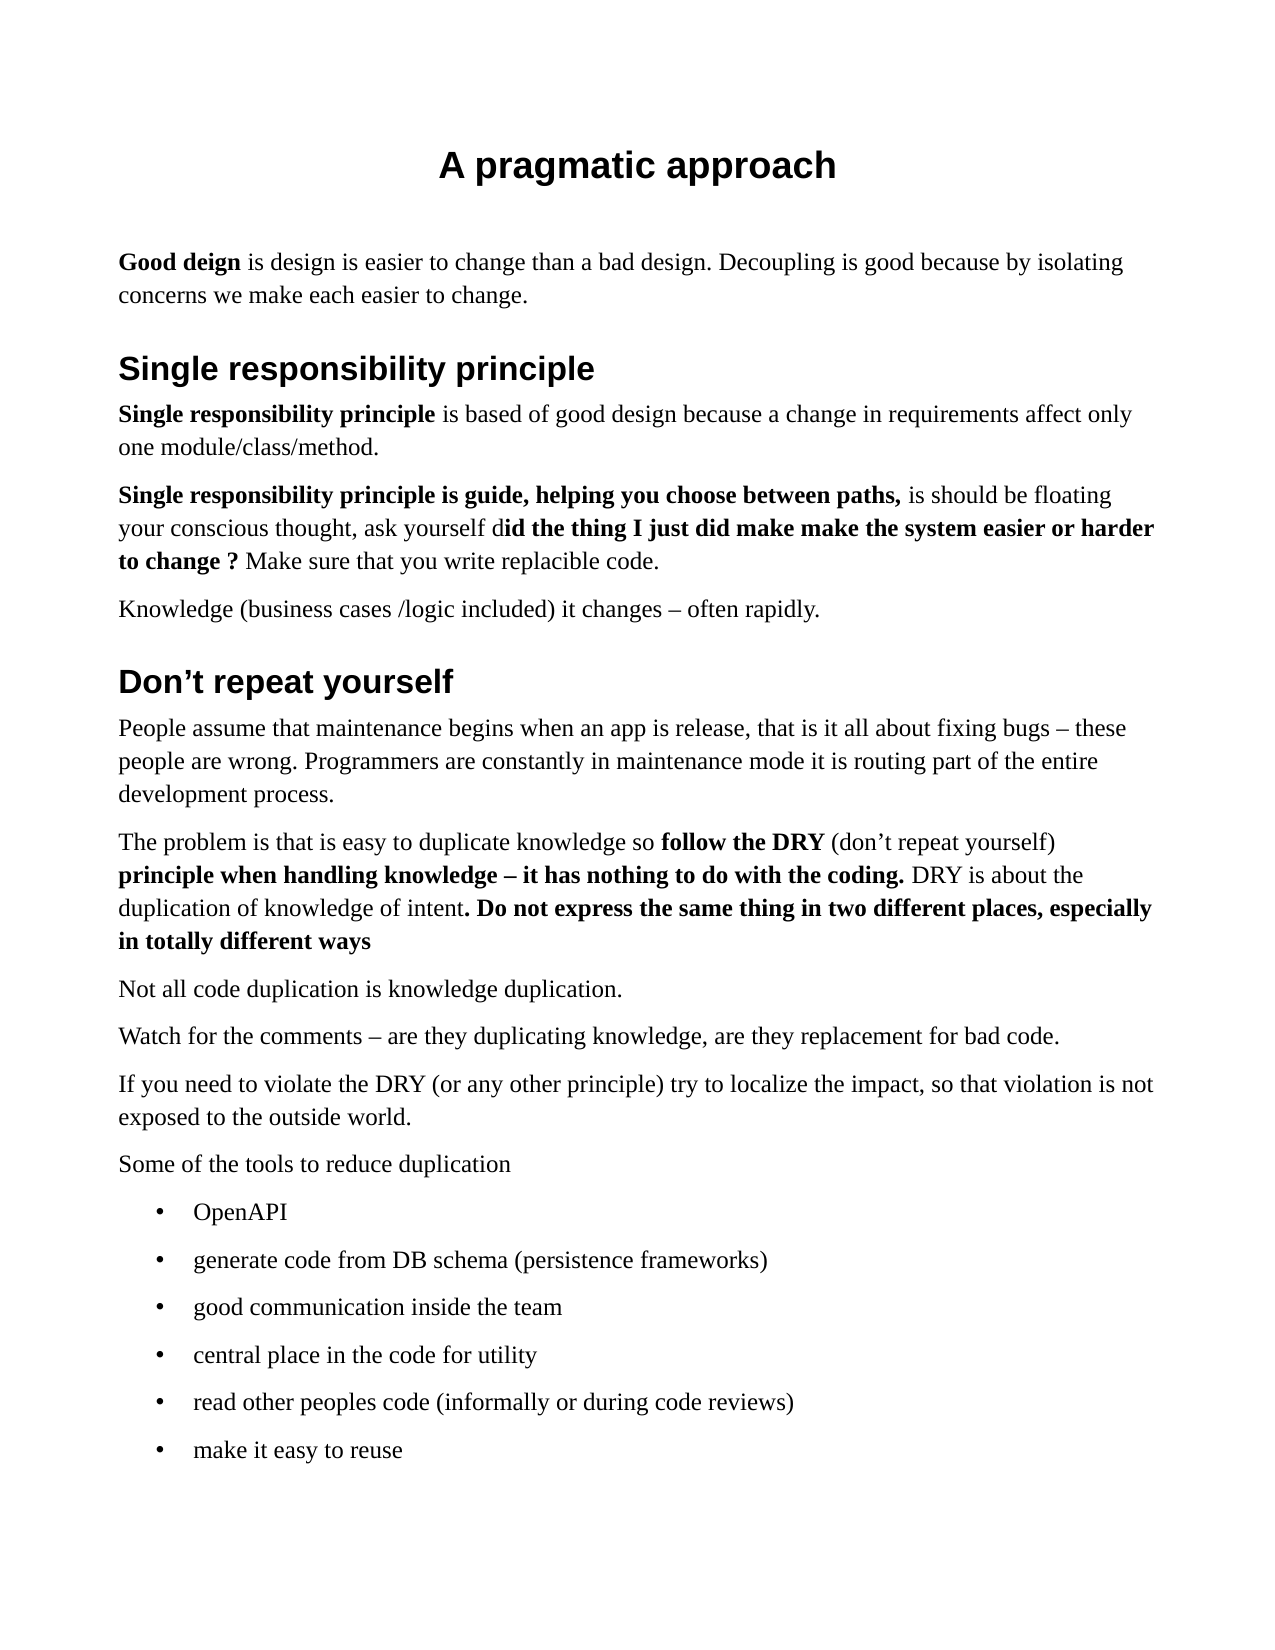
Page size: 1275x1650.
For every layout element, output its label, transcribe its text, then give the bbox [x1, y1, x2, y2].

text Not all code duplication is knowledge duplication. [118, 974, 1157, 1002]
text If you need to violate the DRY (or any other principle) try to localize the impact, so that violation is not exposed to the outside world. [118, 1069, 1157, 1131]
list OpenAPI [156, 1197, 1157, 1226]
text Some of the tools to reduce duplication [118, 1149, 1157, 1178]
list central place in the code for utility [156, 1340, 1157, 1369]
text People assume that maintenance begins when an app is release, that is it all about fixing bugs – these people are wrong. Programmers are constantly in maintenance mode it is routing part of the entire development process. [118, 713, 1157, 808]
list read other peoples code (informally or during code reviews) [156, 1387, 1157, 1416]
text Watch for the comments – are they duplicating knowledge, are they replacement for bad code. [118, 1021, 1157, 1050]
subtitle Single responsibility principle [118, 348, 1157, 387]
text Knowledge (business cases /logic included) it changes – often rapidly. [118, 594, 1157, 622]
list good communication inside the team [156, 1292, 1157, 1321]
subtitle A pragmatic approach [118, 143, 1157, 187]
text Single responsibility principle is guide, helping you choose between paths, is should be floating your conscious thought, ask yourself did the thing I just did make make the system easier or harder to change ? Make sure that you write replacible code. [118, 480, 1157, 575]
subtitle Don’t repeat yourself [118, 662, 1157, 701]
text The problem is that is easy to duplicate knowledge so follow the DRY (don’t repeat yourself) principle when handling knowledge – it has nothing to do with the coding. DRY is about the duplication of knowledge of intent. Do not express the same thing in two different places, especially in totally different ways [118, 827, 1157, 955]
text Single responsibility principle is based of good design because a change in requirements affect only one module/class/method. [118, 399, 1157, 461]
list generate code from DB schema (persistence frameworks) [156, 1245, 1157, 1273]
list make it easy to reuse [156, 1435, 1157, 1464]
text Good deign is design is easier to change than a bad design. Decoupling is good because by isolating concerns we make each easier to change. [118, 247, 1157, 309]
